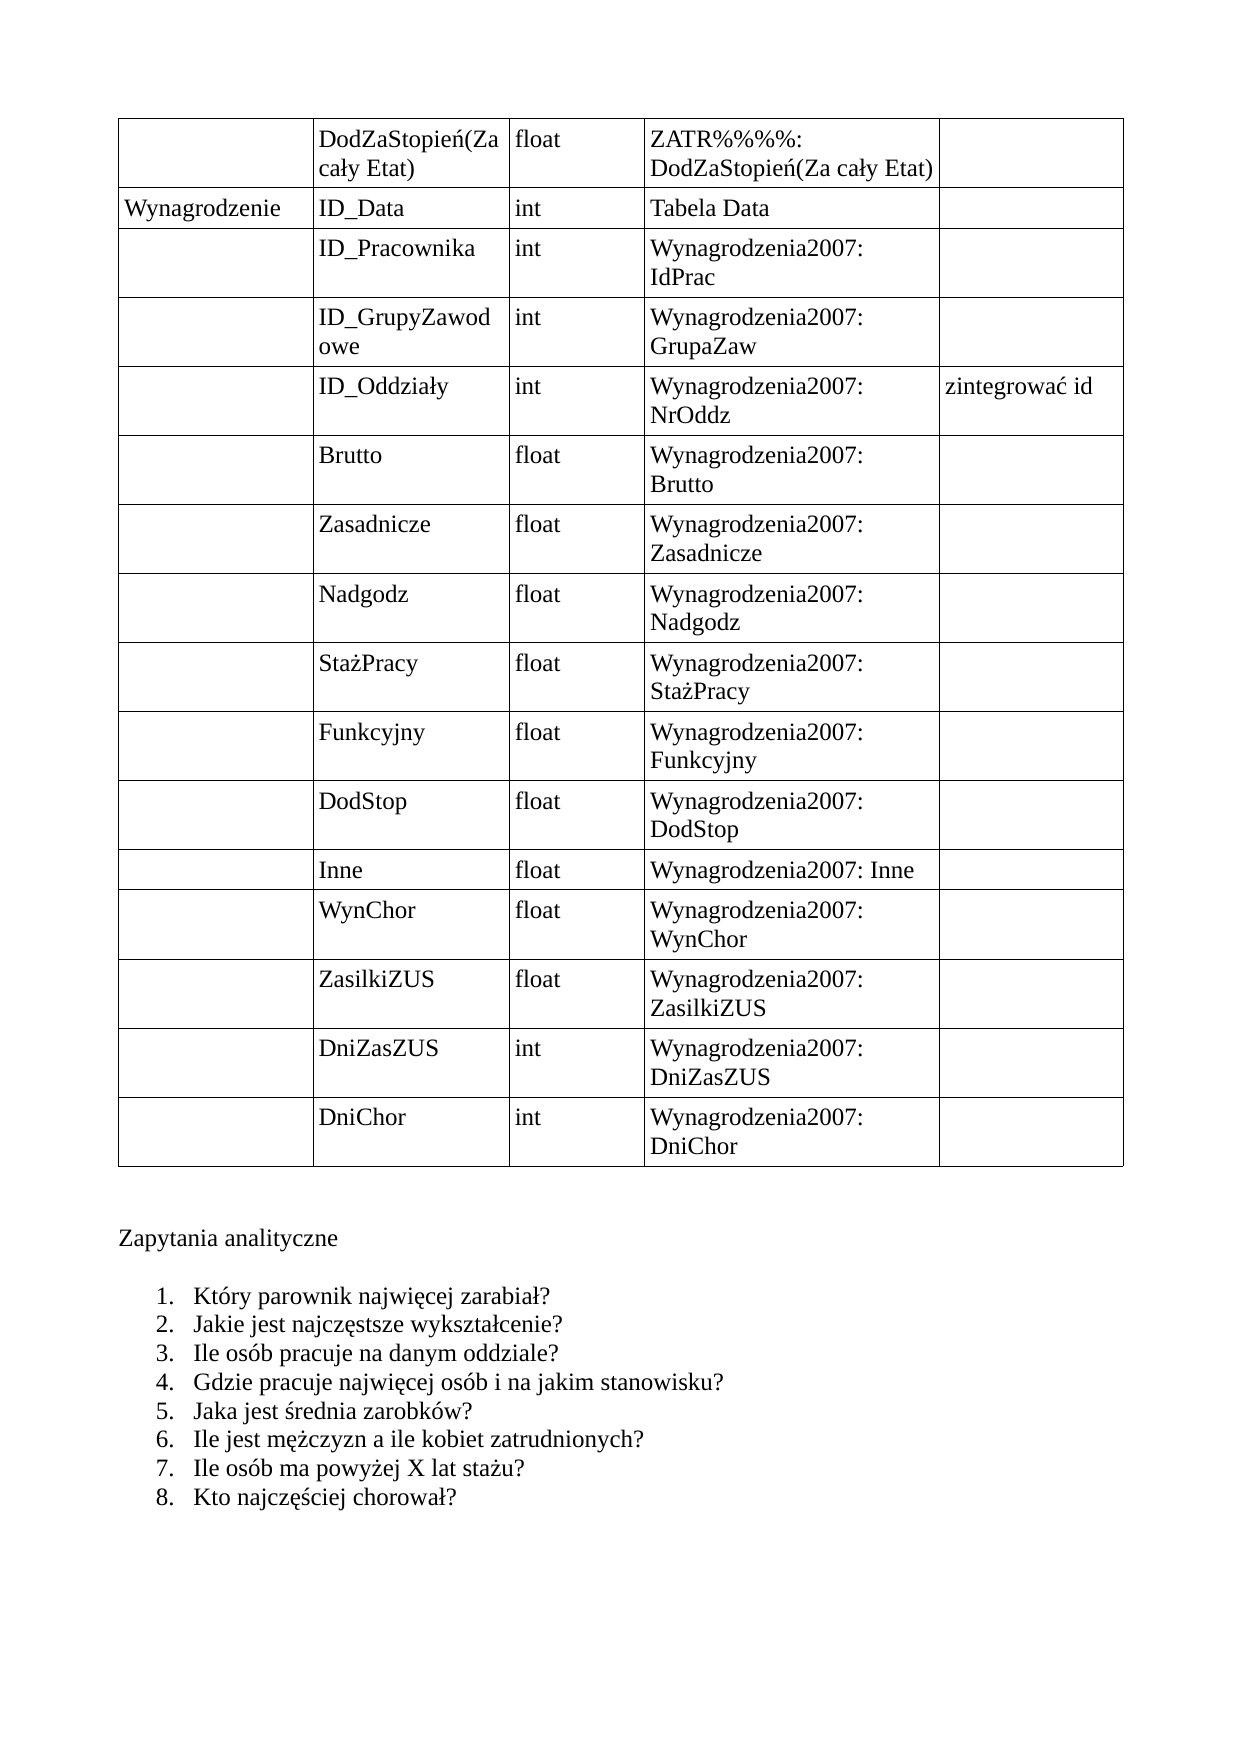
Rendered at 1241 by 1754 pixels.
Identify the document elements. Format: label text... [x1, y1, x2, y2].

table_cell Wynagrodzenia2007: IdPrac [645, 229, 939, 297]
table_cell ID_Data [314, 188, 509, 227]
table_cell float [510, 890, 644, 958]
table_cell [119, 781, 313, 849]
table_cell int [510, 188, 644, 227]
table_cell [940, 505, 1123, 573]
list Ile osób ma powyżej X lat stażu? [156, 1453, 1122, 1482]
table_cell float [510, 712, 644, 780]
table_cell Wynagrodzenia2007: Brutto [645, 436, 939, 504]
table_cell Wynagrodzenia2007: Funkcyjny [645, 712, 939, 780]
table_cell StażPracy [314, 643, 509, 711]
table_cell float [510, 850, 644, 889]
table_cell [119, 712, 313, 780]
table_cell ZATR%%%%: DodZaStopień(Za cały Etat) [645, 119, 939, 187]
table_cell [940, 781, 1123, 849]
table_cell float [510, 119, 644, 187]
table_cell [119, 1029, 313, 1097]
table_cell [940, 298, 1123, 366]
table_cell int [510, 229, 644, 297]
table_cell [940, 960, 1123, 1027]
table_cell [940, 850, 1123, 889]
table_cell DodStop [314, 781, 509, 849]
table_cell ID_GrupyZawodowe [314, 298, 509, 366]
table_cell Wynagrodzenia2007: Inne [645, 850, 939, 889]
table_cell ZasilkiZUS [314, 960, 509, 1027]
table_cell int [510, 367, 644, 435]
table_cell [119, 367, 313, 435]
table_cell zintegrować id [940, 367, 1123, 435]
list Kto najczęściej chorował? [156, 1482, 1122, 1511]
list Gdzie pracuje najwięcej osób i na jakim stanowisku? [156, 1367, 1122, 1396]
table_cell Inne [314, 850, 509, 889]
table_cell [119, 505, 313, 573]
table_cell [940, 229, 1123, 297]
table_cell Wynagrodzenia2007: Nadgodz [645, 574, 939, 642]
table_cell float [510, 781, 644, 849]
table_cell [940, 119, 1123, 187]
list Który parownik najwięcej zarabiał? [156, 1281, 1122, 1309]
table_cell Wynagrodzenia2007: Zasadnicze [645, 505, 939, 573]
table_cell [940, 1029, 1123, 1097]
table_cell [119, 436, 313, 504]
table_cell float [510, 643, 644, 711]
list Jakie jest najczęstsze wykształcenie? [156, 1309, 1122, 1338]
table_cell Brutto [314, 436, 509, 504]
table_cell [940, 574, 1123, 642]
table_cell Wynagrodzenie [119, 188, 313, 227]
table_cell [940, 643, 1123, 711]
table_cell int [510, 1098, 644, 1166]
list Ile jest mężczyzn a ile kobiet zatrudnionych? [156, 1424, 1122, 1453]
table_cell Funkcyjny [314, 712, 509, 780]
table_cell float [510, 436, 644, 504]
table_cell int [510, 298, 644, 366]
table_cell [940, 1098, 1123, 1166]
table_cell WynChor [314, 890, 509, 958]
table_cell [119, 643, 313, 711]
table_cell float [510, 505, 644, 573]
list Ile osób pracuje na danym oddziale? [156, 1338, 1122, 1367]
table_cell int [510, 1029, 644, 1097]
table_cell [940, 436, 1123, 504]
table_cell [119, 229, 313, 297]
table_cell Wynagrodzenia2007: DniChor [645, 1098, 939, 1166]
table_cell ID_Pracownika [314, 229, 509, 297]
list Jaka jest średnia zarobków? [156, 1396, 1122, 1424]
table_cell [119, 1098, 313, 1166]
table_cell Wynagrodzenia2007: StażPracy [645, 643, 939, 711]
table_cell float [510, 960, 644, 1027]
table_cell [119, 119, 313, 187]
table_cell [119, 850, 313, 889]
table_cell DniChor [314, 1098, 509, 1166]
table_cell ID_Oddziały [314, 367, 509, 435]
table_cell [119, 574, 313, 642]
table_cell Tabela Data [645, 188, 939, 227]
table_cell Wynagrodzenia2007: DniZasZUS [645, 1029, 939, 1097]
table_cell DniZasZUS [314, 1029, 509, 1097]
table_cell Zasadnicze [314, 505, 509, 573]
table_cell float [510, 574, 644, 642]
table_cell [940, 188, 1123, 227]
table_cell [119, 298, 313, 366]
table_cell Wynagrodzenia2007: ZasilkiZUS [645, 960, 939, 1027]
text Zapytania analityczne [118, 1223, 1122, 1252]
table_cell Wynagrodzenia2007: GrupaZaw [645, 298, 939, 366]
table_cell [119, 960, 313, 1027]
table_cell [119, 890, 313, 958]
table_cell [940, 712, 1123, 780]
table_cell [940, 890, 1123, 958]
table_cell DodZaStopień(Za cały Etat) [314, 119, 509, 187]
table_cell Wynagrodzenia2007: WynChor [645, 890, 939, 958]
table_cell Nadgodz [314, 574, 509, 642]
table_cell Wynagrodzenia2007: DodStop [645, 781, 939, 849]
table_cell Wynagrodzenia2007: NrOddz [645, 367, 939, 435]
